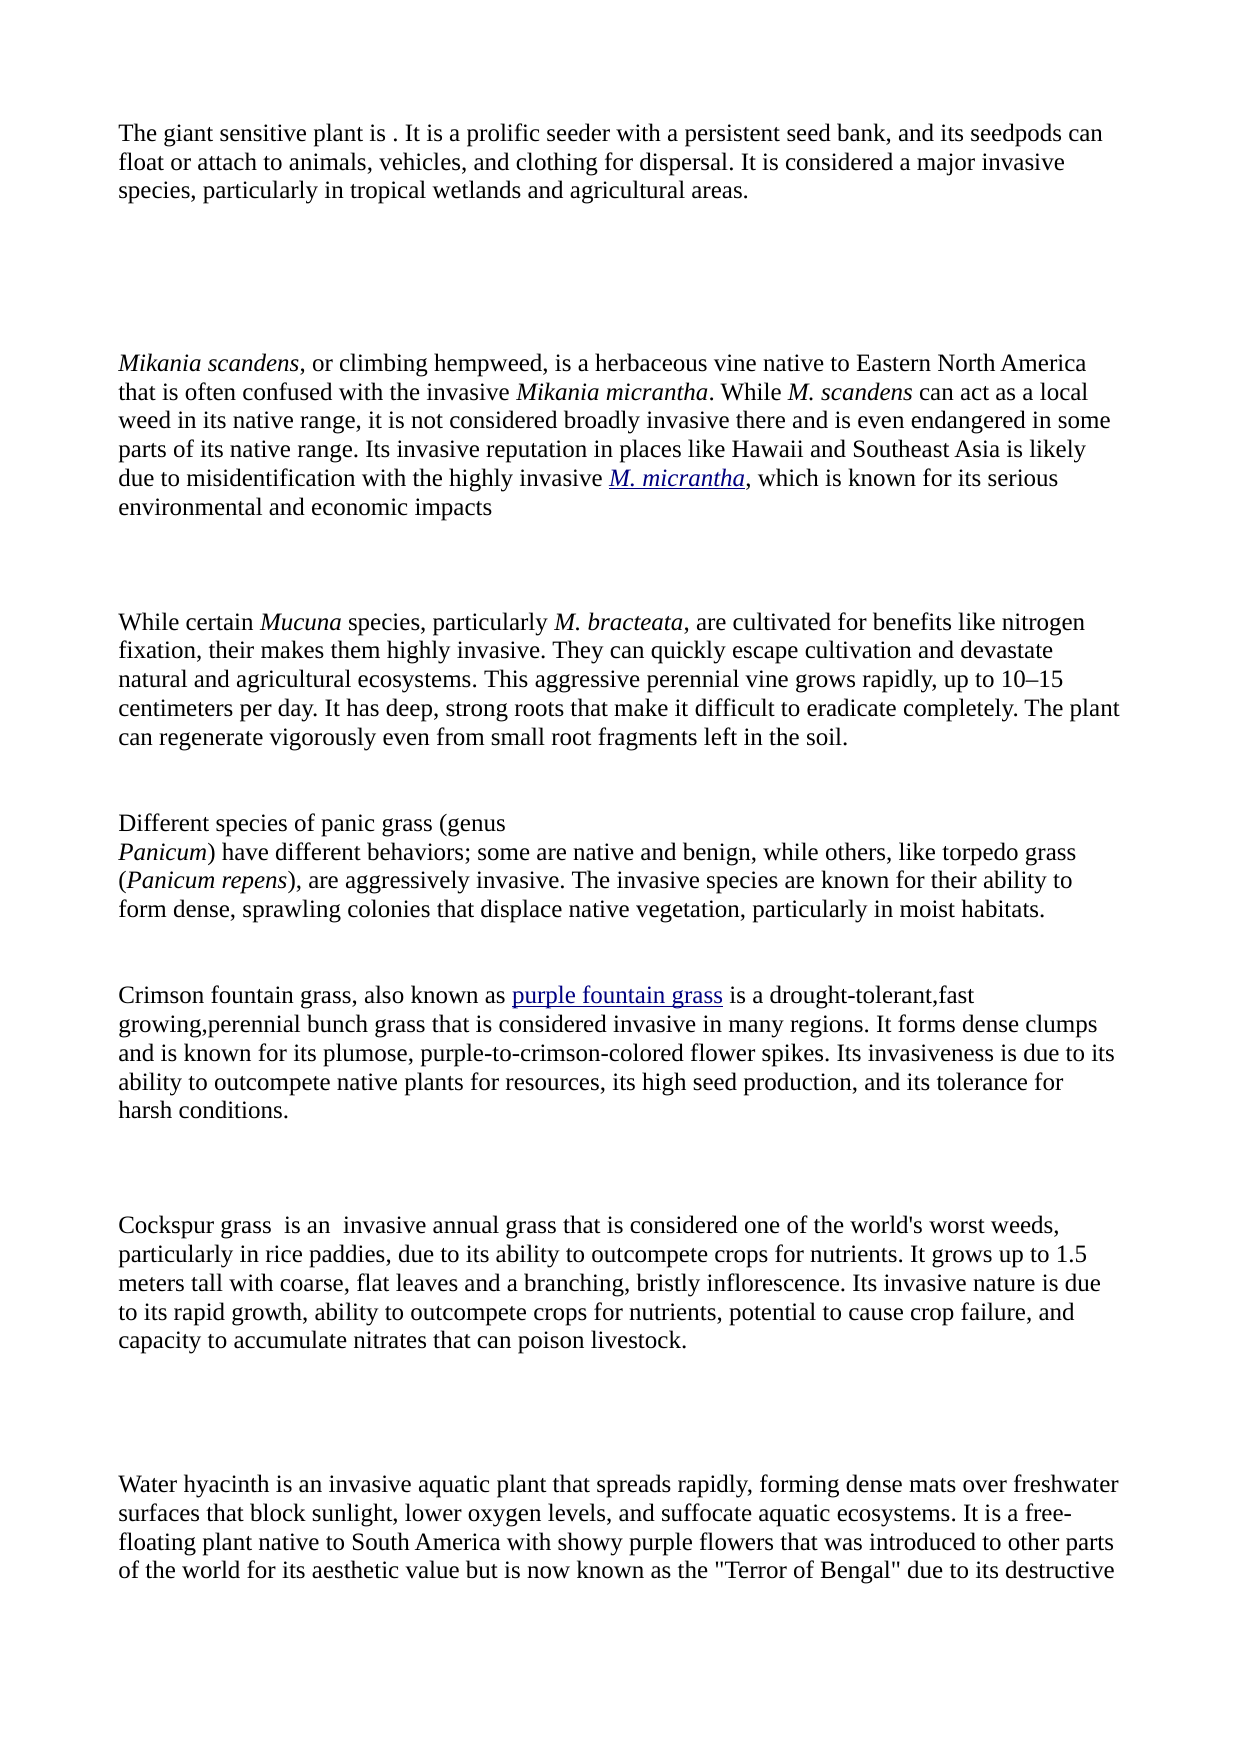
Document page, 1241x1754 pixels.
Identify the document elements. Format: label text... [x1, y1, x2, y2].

text Different species of panic grass (genus [118, 808, 1122, 837]
text Cockspur grass is an invasive annual grass that is considered one of the world's worst weeds, particularly in rice paddies, due to its ability to outcompete crops for nutrients. It grows up to 1.5 meters tall with coarse, flat leaves and a branching, bristly inflorescence. Its invasive nature is due to its rapid growth, ability to outcompete crops for nutrients, potential to cause crop failure, and capacity to accumulate nitrates that can poison livestock. [118, 1211, 1122, 1354]
text Panicum) have different behaviors; some are native and benign, while others, like torpedo grass (Panicum repens), are aggressively invasive. The invasive species are known for their ability to form dense, sprawling colonies that displace native vegetation, particularly in moist habitats. [118, 837, 1122, 923]
text While certain Mucuna species, particularly M. bracteata, are cultivated for benefits like nitrogen fixation, their makes them highly invasive. They can quickly escape cultivation and devastate natural and agricultural ecosystems. This aggressive perennial vine grows rapidly, up to 10–15 centimeters per day. It has deep, strong roots that make it difficult to eradicate completely. The plant can regenerate vigorously even from small root fragments left in the soil. [118, 607, 1122, 751]
text Mikania scandens, or climbing hempweed, is a herbaceous vine native to Eastern North America that is often confused with the invasive Mikania micrantha. While M. scandens can act as a local weed in its native range, it is not considered broadly invasive there and is even endangered in some parts of its native range. Its invasive reputation in places like Hawaii and Southeast Asia is likely due to misidentification with the highly invasive M. micrantha, which is known for its serious environmental and economic impacts [118, 348, 1122, 521]
text The giant sensitive plant is . It is a prolific seeder with a persistent seed bank, and its seedpods can float or attach to animals, vehicles, and clothing for dispersal. It is considered a major invasive species, particularly in tropical wetlands and agricultural areas. [118, 118, 1122, 204]
text Water hyacinth is an invasive aquatic plant that spreads rapidly, forming dense mats over freshwater surfaces that block sunlight, lower oxygen levels, and suffocate aquatic ecosystems. It is a free-floating plant native to South America with showy purple flowers that was introduced to other parts of the world for its aesthetic value but is now known as the "Terror of Bengal" due to its destructive [118, 1469, 1122, 1584]
text Crimson fountain grass, also known as purple fountain grass is a drought-tolerant,fast growing,perennial bunch grass that is considered invasive in many regions. It forms dense clumps and is known for its plumose, purple-to-crimson-colored flower spikes. Its invasiveness is due to its ability to outcompete native plants for resources, its high seed production, and its tolerance for harsh conditions. [118, 981, 1122, 1124]
